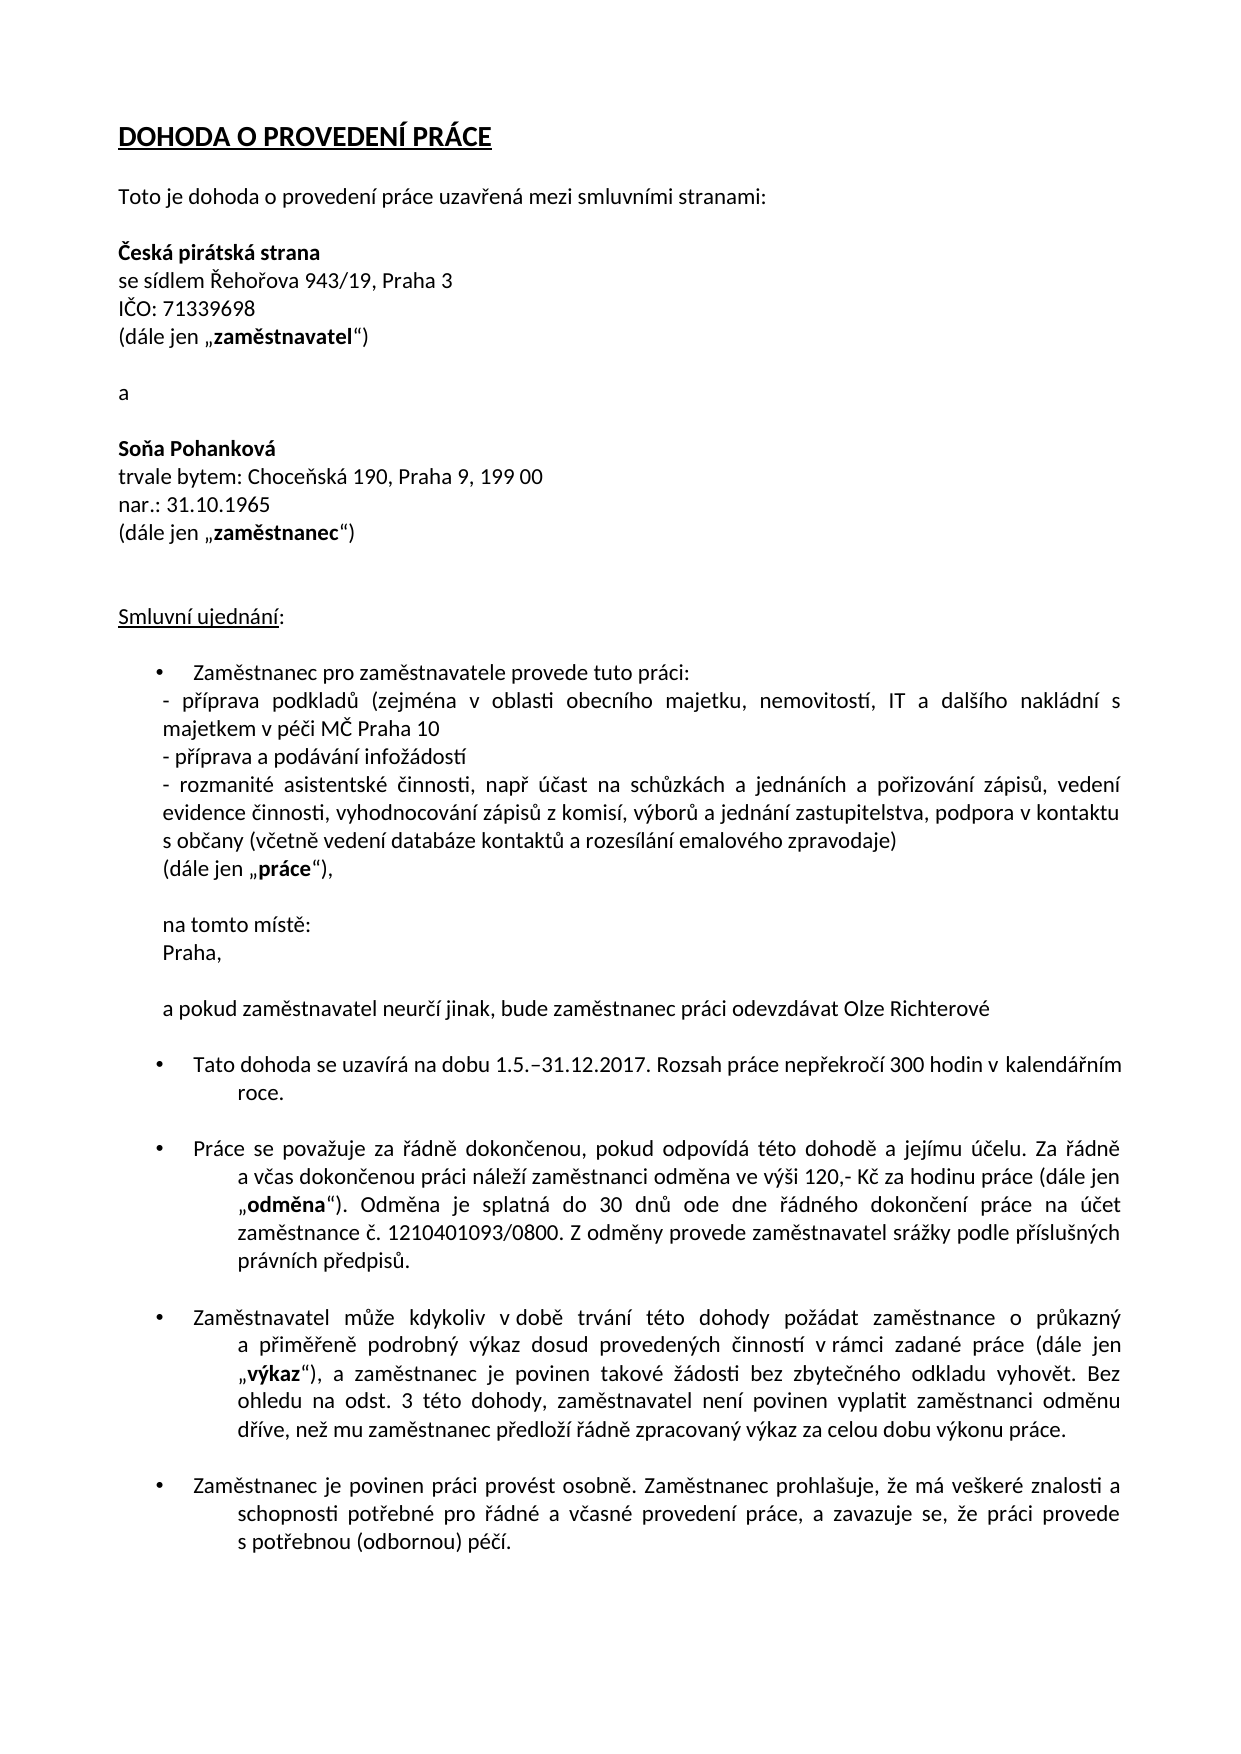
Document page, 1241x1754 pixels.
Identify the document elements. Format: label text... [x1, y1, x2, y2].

text (dále jen „zaměstnanec“) [118, 518, 1122, 546]
list Tato dohoda se uzavírá na dobu 1.5.–31.12.2017. Rozsah práce nepřekročí 300 hodin v kalendářním roce. [156, 1050, 1122, 1106]
text (dále jen „zaměstnavatel“) [118, 322, 1122, 350]
text - příprava podkladů (zejména v oblasti obecního majetku, nemovitostí, IT a dalšího nakládní s majetkem v péči MČ Praha 10 [162, 686, 1122, 742]
text a [118, 378, 1122, 406]
text Toto je dohoda o provedení práce uzavřená mezi smluvními stranami: [118, 182, 1122, 210]
text DOHODA O PROVEDENÍ PRÁCE [118, 118, 1122, 154]
text na tomto místě: [162, 910, 1122, 938]
text IČO: 71339698 [118, 294, 1122, 322]
text (dále jen „práce“), [162, 854, 1122, 882]
list Zaměstnanec je povinen práci provést osobně. Zaměstnanec prohlašuje, že má veškeré znalosti a schopnosti potřebné pro řádné a včasné provedení práce, a zavazuje se, že práci provede s potřebnou (odbornou) péčí. [156, 1471, 1122, 1555]
text Smluvní ujednání: [118, 602, 1122, 630]
list Práce se považuje za řádně dokončenou, pokud odpovídá této dohodě a jejímu účelu. Za řádně a včas dokončenou práci náleží zaměstnanci odměna ve výši 120,- Kč za hodinu práce (dále jen „odměna“). Odměna je splatná do 30 dnů ode dne řádného dokončení práce na účet zaměstnance č. 1210401093/0800. Z odměny provede zaměstnavatel srážky podle příslušných právních předpisů. [156, 1134, 1122, 1274]
text trvale bytem: Choceňská 190, Praha 9, 199 00 [118, 462, 1122, 490]
text se sídlem Řehořova 943/19, Praha 3 [118, 266, 1122, 294]
list Zaměstnanec pro zaměstnavatele provede tuto práci: [156, 658, 1122, 686]
text - rozmanité asistentské činnosti, např účast na schůzkách a jednáních a pořizování zápisů, vedení evidence činnosti, vyhodnocování zápisů z komisí, výborů a jednání zastupitelstva, podpora v kontaktu s občany (včetně vedení databáze kontaktů a rozesílání emalového zpravodaje) [162, 770, 1122, 854]
text nar.: 31.10.1965 [118, 490, 1122, 518]
list Zaměstnavatel může kdykoliv v době trvání této dohody požádat zaměstnance o průkazný a přiměřeně podrobný výkaz dosud provedených činností v rámci zadané práce (dále jen „výkaz“), a zaměstnanec je povinen takové žádosti bez zbytečného odkladu vyhovět. Bez ohledu na odst. 3 této dohody, zaměstnavatel není povinen vyplatit zaměstnanci odměnu dříve, než mu zaměstnanec předloží řádně zpracovaný výkaz za celou dobu výkonu práce. [156, 1303, 1122, 1443]
text a pokud zaměstnavatel neurčí jinak, bude zaměstnanec práci odevzdávat Olze Richterové [162, 994, 1122, 1022]
text Česká pirátská strana [118, 238, 1122, 266]
text - příprava a podávání infožádostí [162, 742, 1122, 770]
text Praha, [162, 938, 1122, 966]
text Soňa Pohanková [118, 434, 1122, 462]
